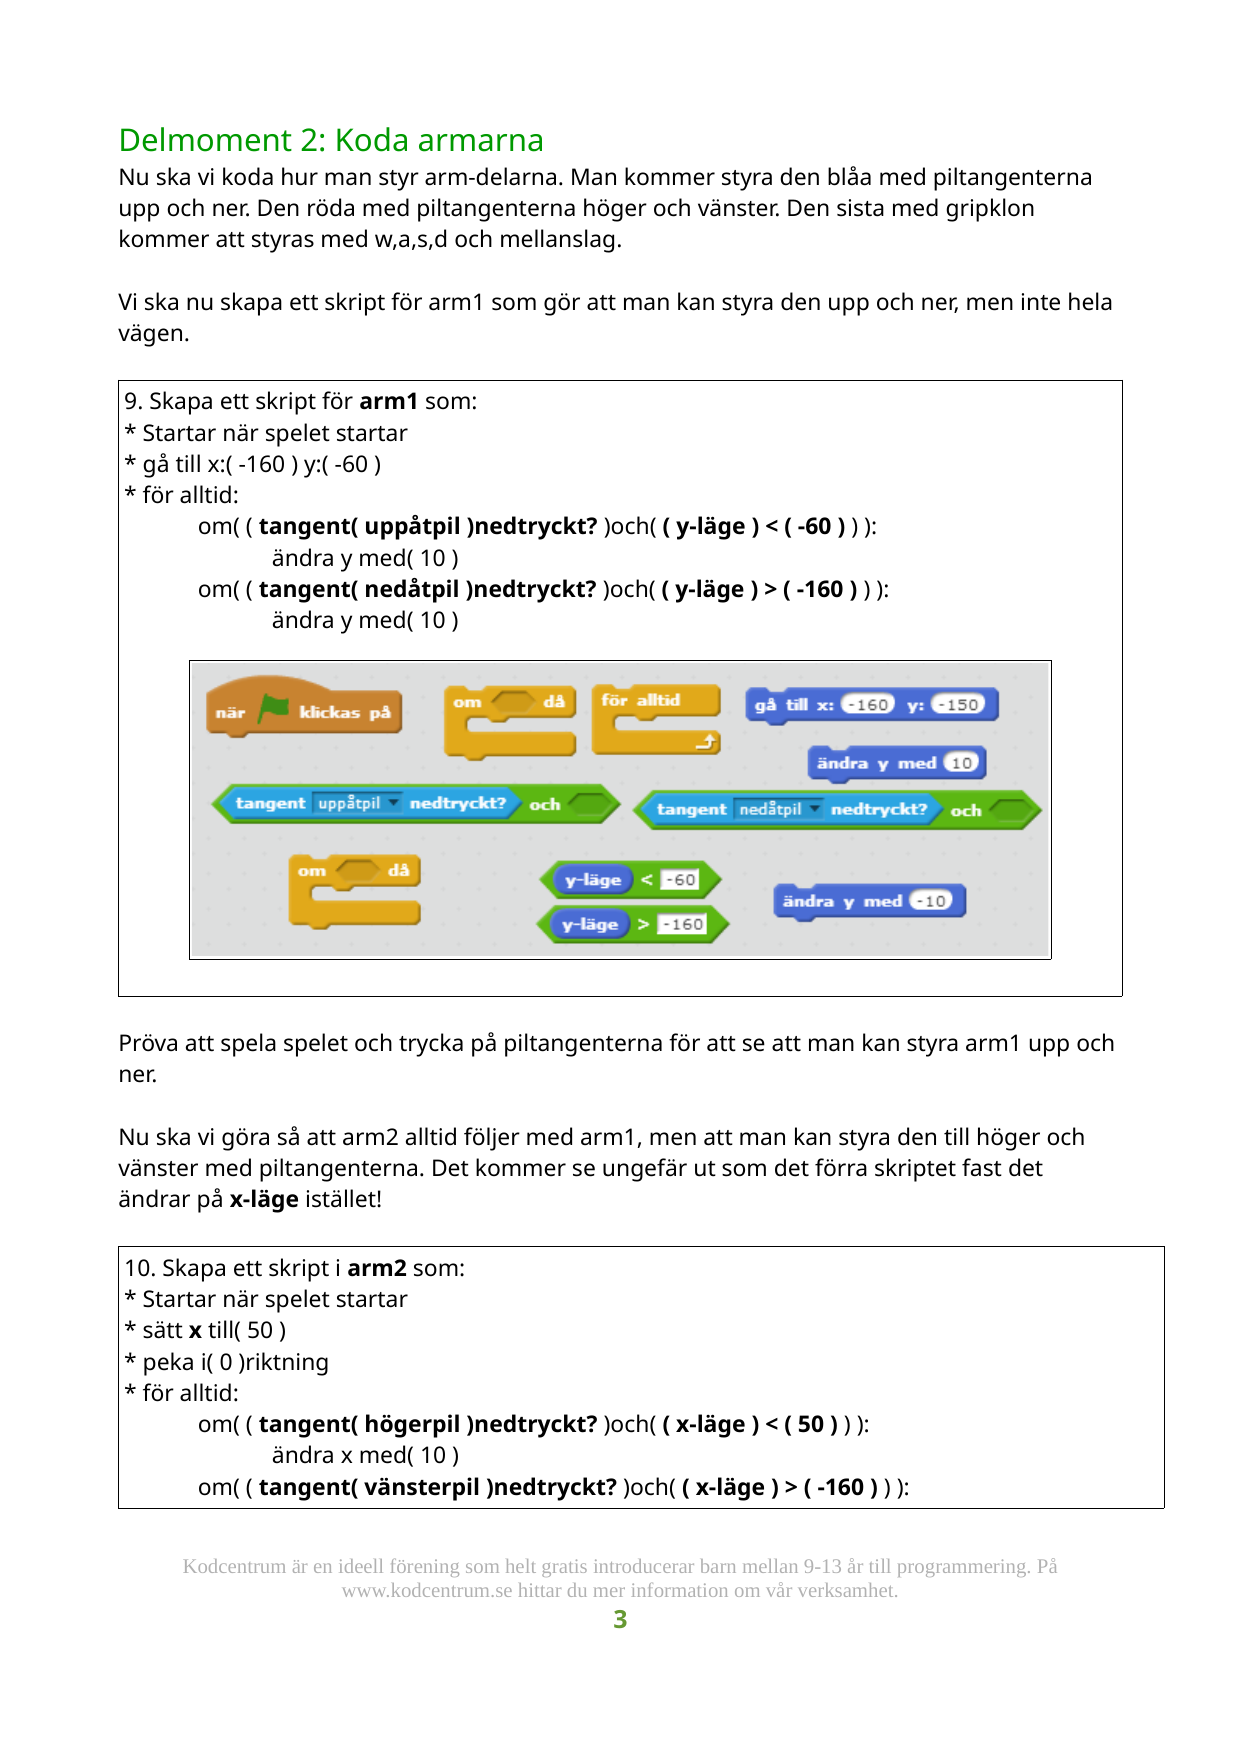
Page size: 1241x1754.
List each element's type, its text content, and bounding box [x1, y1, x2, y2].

text Nu ska vi koda hur man styr arm-delarna. Man kommer styra den blåa med piltangenterna upp och ner. Den röda med piltangenterna höger och vänster. Den sista med gripklon kommer att styras med w,a,s,d och mellanslag. [118, 161, 1122, 254]
text Pröva att spela spelet och trycka på piltangenterna för att se att man kan styra arm1 upp och ner. [118, 1027, 1122, 1090]
table_header [119, 664, 1122, 996]
table_header 9. Skapa ett skript för arm1 som: * Startar när spelet startar * gå till x:( -160 ) y:( -60 ) * för alltid: om( ( tangent( uppåtpil )nedtryckt? )och( ( y-läge ) < ( -60 ) ) ): ändra y med( 10 ) om( ( tangent( nedåtpil )nedtryckt? )och( ( y-läge ) > ( -160 ) ) ): ändra y med( 10 ) [119, 381, 1122, 663]
text Delmoment 2: Koda armarna [118, 118, 1122, 161]
table_header 10. Skapa ett skript i arm2 som: * Startar när spelet startar * sätt x till( 50 ) * peka i( 0 )riktning * för alltid: om( ( tangent( högerpil )nedtryckt? )och( ( x-läge ) < ( 50 ) ) ): ändra x med( 10 ) om( ( tangent( vänsterpil )nedtryckt? )och( ( x-läge ) > ( -160 ) ) ): [119, 1247, 1164, 1507]
picture [191, 663, 1049, 956]
text Vi ska nu skapa ett skript för arm1 som gör att man kan styra den upp och ner, men inte hela vägen. [118, 286, 1122, 348]
text Nu ska vi göra så att arm2 alltid följer med arm1, men att man kan styra den till höger och vänster med piltangenterna. Det kommer se ungefär ut som det förra skriptet fast det ändrar på x-läge istället! [118, 1121, 1122, 1215]
table_header [190, 661, 1051, 959]
